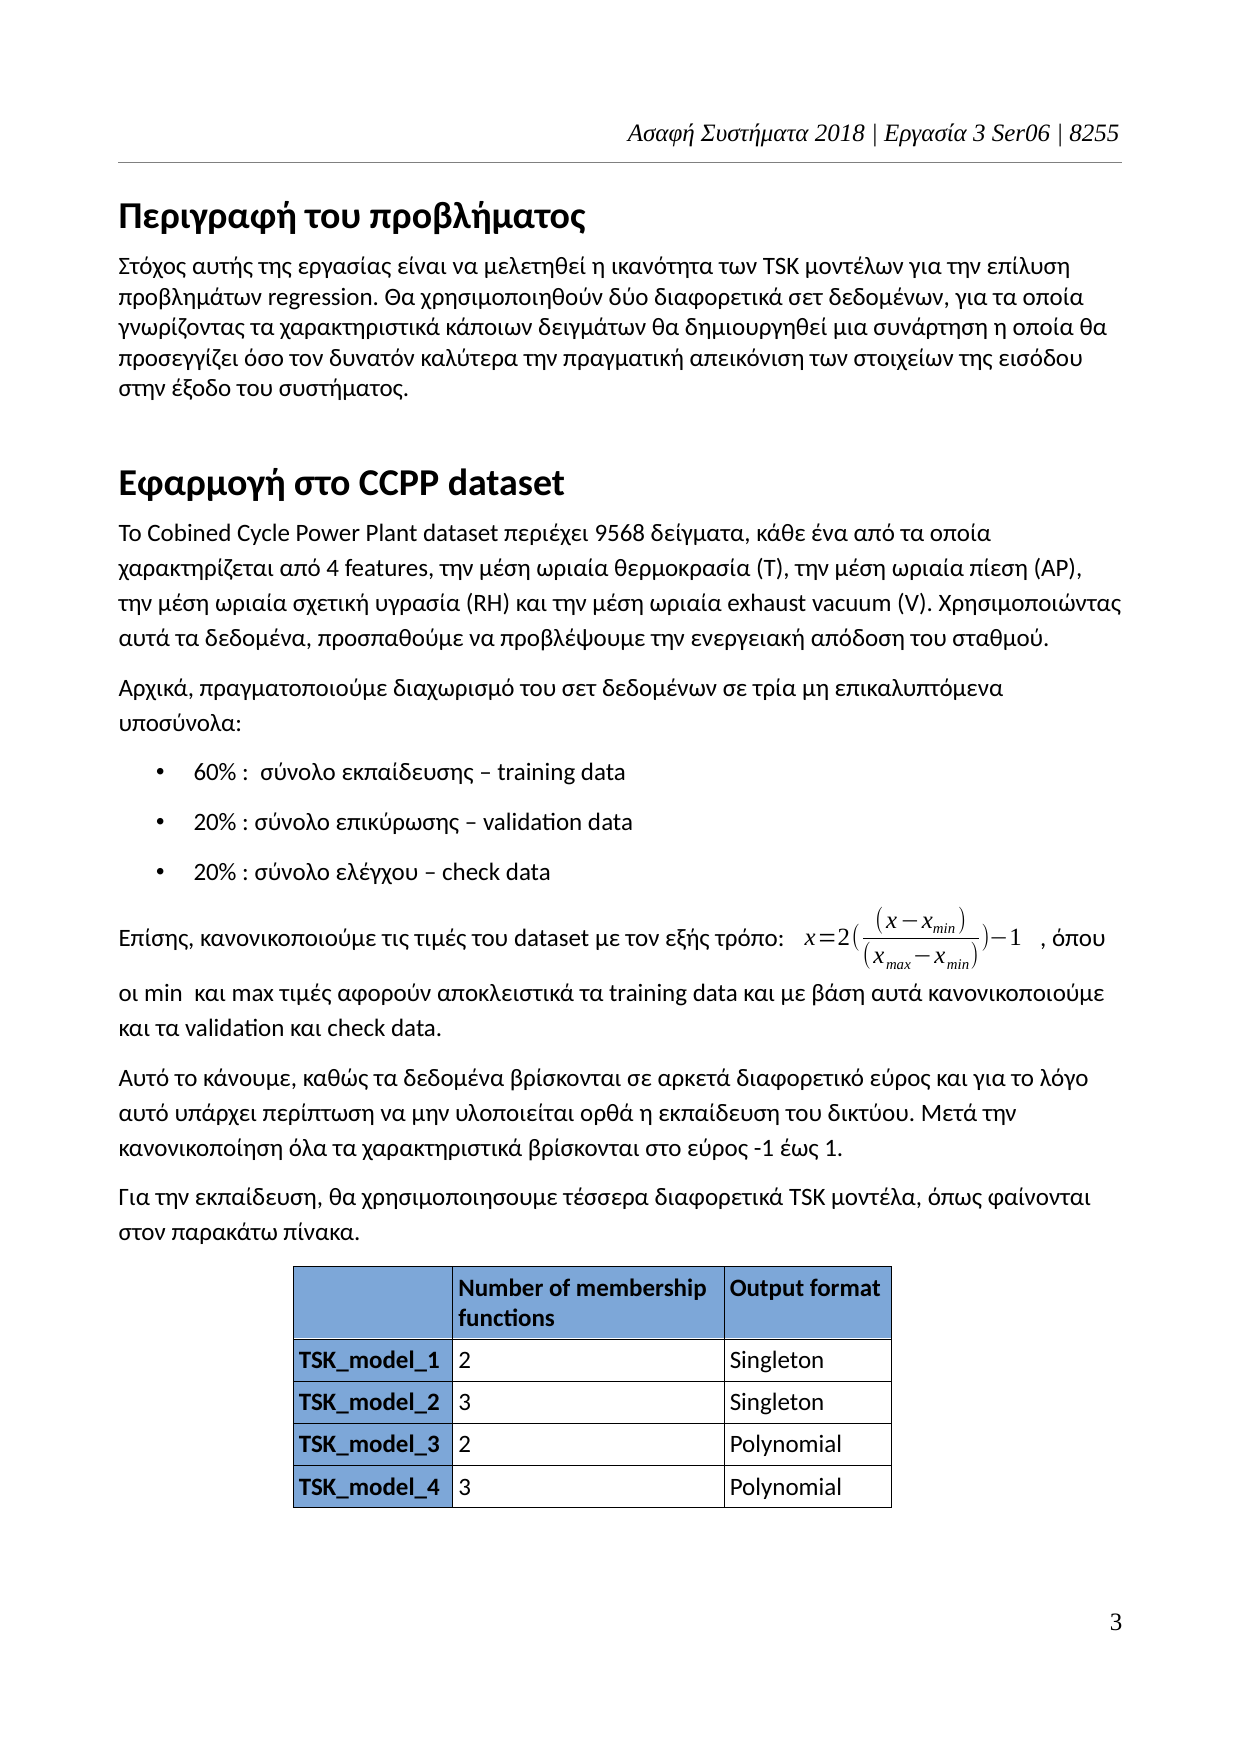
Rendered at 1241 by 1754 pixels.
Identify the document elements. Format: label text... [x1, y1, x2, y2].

table_header Number of membership functions [453, 1267, 724, 1338]
table_cell TSK_model_2 [294, 1382, 452, 1423]
text Το Cobined Cycle Power Plant dataset περιέχει 9568 δείγματα, κάθε ένα από τα οποία χαρακτηρίζεται από 4 features, την μέση ωριαία θερμοκρασία (Τ), την μέση ωριαία πίεση (ΑΡ), την μέση ωριαία σχετική υγρασία (RH) και την μέση ωριαία exhaust vacuum (V). Χρησιμοποιώντας αυτά τα δεδομένα, προσπαθούμε να προβλέψουμε την ενεργειακή απόδοση του σταθμού. [118, 517, 1122, 653]
table_cell TSK_model_4 [294, 1466, 452, 1507]
list 20% : σύνολο ελέγχου – check data [156, 856, 1122, 886]
text Επίσης, κανονικοποιούμε τις τιμές του dataset με τον εξής τρόπο:, όπου οι min και max τιμές αφορούν αποκλειστικά τα training data και με βάση αυτά κανονικοποιούμε και τα validation και check data. [118, 905, 1122, 1043]
table_cell 3 [453, 1466, 724, 1507]
table_cell 2 [453, 1424, 724, 1465]
subtitle Εφαρμογή στο CCPP dataset [118, 459, 1122, 505]
table_cell TSK_model_3 [294, 1424, 452, 1465]
table_cell Polynomial [725, 1466, 891, 1507]
text Αρχικά, πραγματοποιούμε διαχωρισμό του σετ δεδομένων σε τρία μη επικαλυπτόμενα υποσύνολα: [118, 672, 1122, 737]
subtitle Περιγραφή του προβλήματος [118, 192, 1122, 238]
list 60% : σύνολο εκπαίδευσης – training data [156, 757, 1122, 787]
table_cell 2 [453, 1340, 724, 1381]
table_cell Singleton [725, 1382, 891, 1423]
text Αυτό το κάνουμε, καθώς τα δεδομένα βρίσκονται σε αρκετά διαφορετικό εύρος και για το λόγο αυτό υπάρχει περίπτωση να μην υλοποιείται ορθά η εκπαίδευση του δικτύου. Μετά την κανονικοποίηση όλα τα χαρακτηριστικά βρίσκονται στο εύρος -1 έως 1. [118, 1062, 1122, 1162]
table_cell Polynomial [725, 1424, 891, 1465]
table_cell Singleton [725, 1340, 891, 1381]
list 20% : σύνολο επικύρωσης – validation data [156, 806, 1122, 837]
table_cell 3 [453, 1382, 724, 1423]
table_header [294, 1267, 452, 1338]
table_cell TSK_model_1 [294, 1340, 452, 1381]
text Για την εκπαίδευση, θα χρησιμοποιησουμε τέσσερα διαφορετικά TSK μοντέλα, όπως φαίνονται στον παρακάτω πίνακα. [118, 1181, 1122, 1247]
table_header Output format [725, 1267, 891, 1338]
text Στόχος αυτής της εργασίας είναι να μελετηθεί η ικανότητα των TSK μοντέλων για την επίλυση προβλημάτων regression. Θα χρησιμοποιηθούν δύο διαφορετικά σετ δεδομένων, για τα οποία γνωρίζοντας τα χαρακτηριστικά κάποιων δειγμάτων θα δημιουργηθεί μια συνάρτηση η οποία θα προσεγγίζει όσο τον δυνατόν καλύτερα την πραγματική απεικόνιση των στοιχείων της εισόδου στην έξοδο του συστήματος. [118, 251, 1122, 403]
